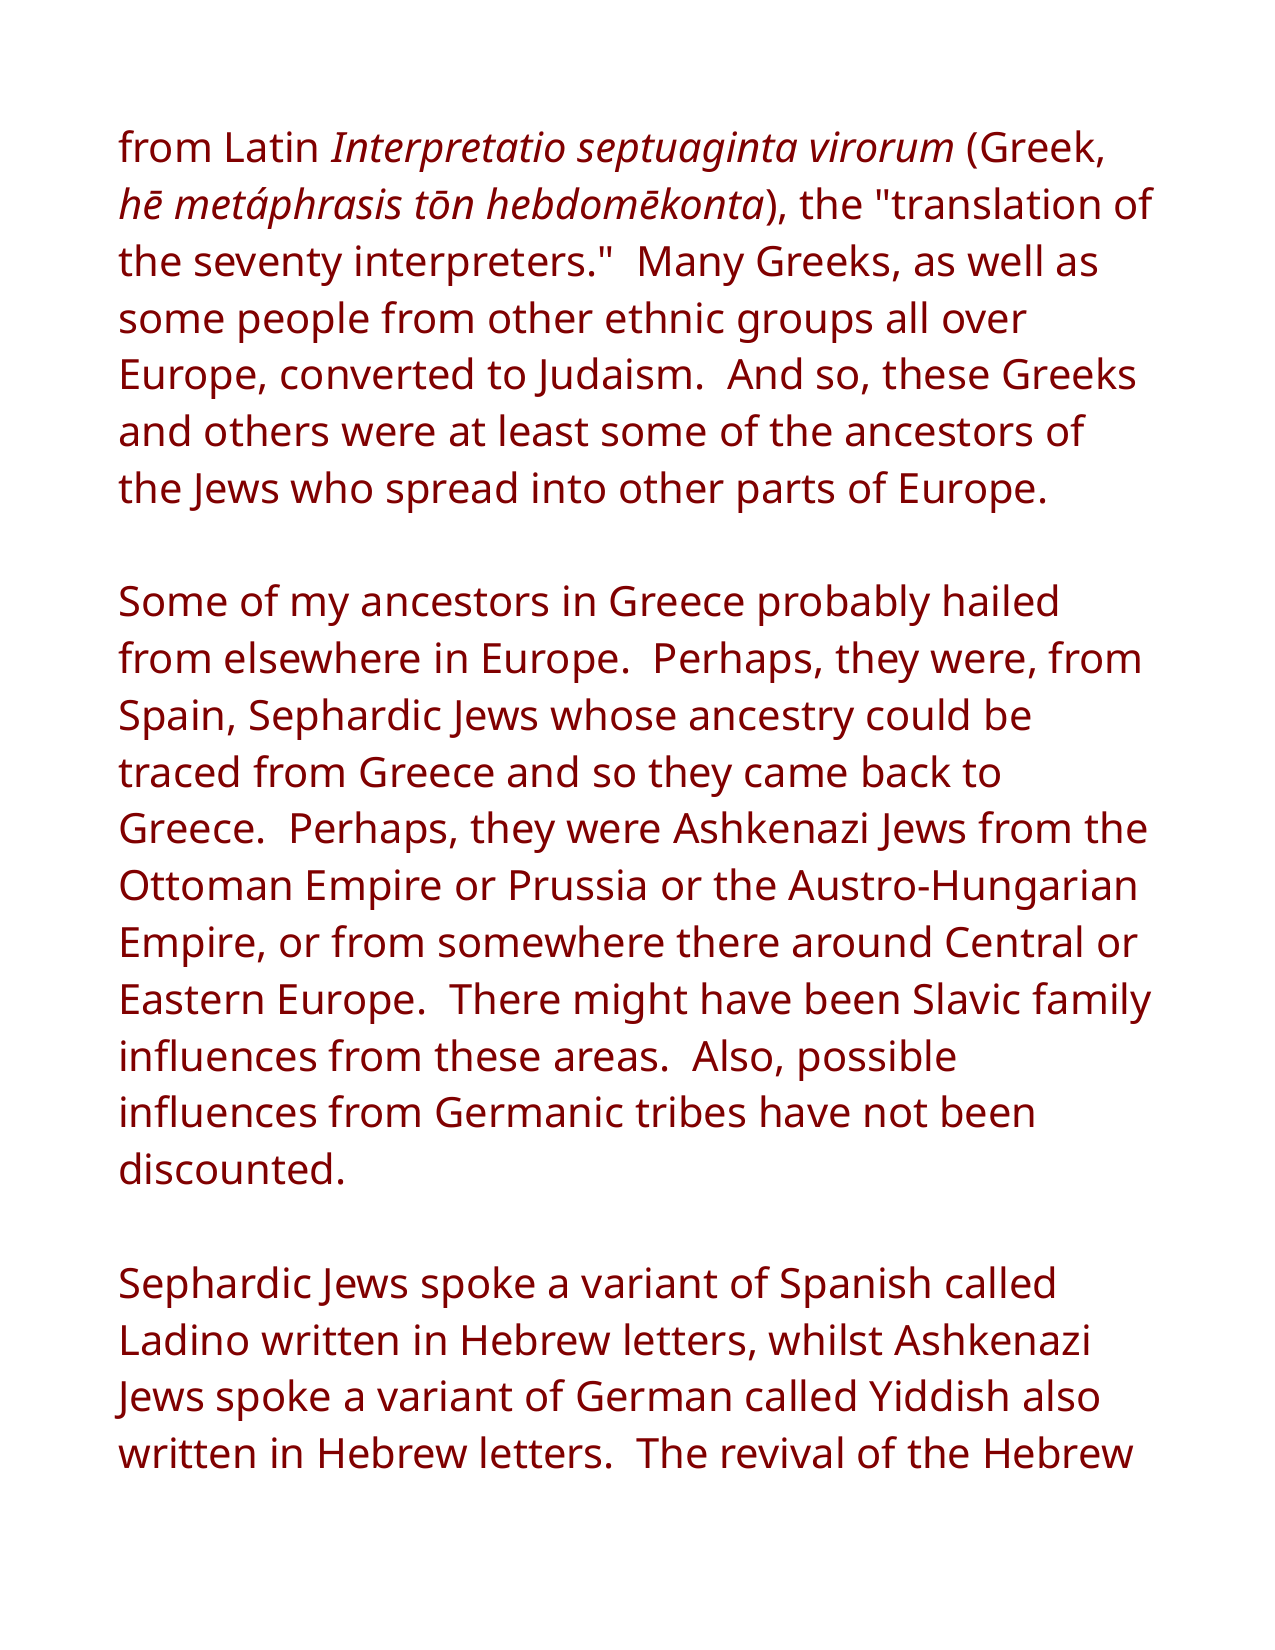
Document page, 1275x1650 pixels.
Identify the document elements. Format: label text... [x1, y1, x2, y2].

text Some of my ancestors in Greece probably hailed from elsewhere in Europe. Perhaps, they were, from Spain, Sephardic Jews whose ancestry could be traced from Greece and so they came back to Greece. Perhaps, they were Ashkenazi Jews from the Ottoman Empire or Prussia or the Austro-Hungarian Empire, or from somewhere there around Central or Eastern Europe. There might have been Slavic family influences from these areas. Also, possible influences from Germanic tribes have not been discounted. [118, 572, 1157, 1197]
text Sephardic Jews spoke a variant of Spanish called Ladino written in Hebrew letters, whilst Ashkenazi Jews spoke a variant of German called Yiddish also written in Hebrew letters. The revival of the Hebrew [118, 1253, 1157, 1481]
text from Latin Interpretatio septuaginta virorum (Greek, hē metáphrasis tōn hebdomēkonta), the "translation of the seventy interpreters." Many Greeks, as well as some people from other ethnic groups all over Europe, converted to Judaism. And so, these Greeks and others were at least some of the ancestors of the Jews who spread into other parts of Europe. [118, 118, 1157, 516]
